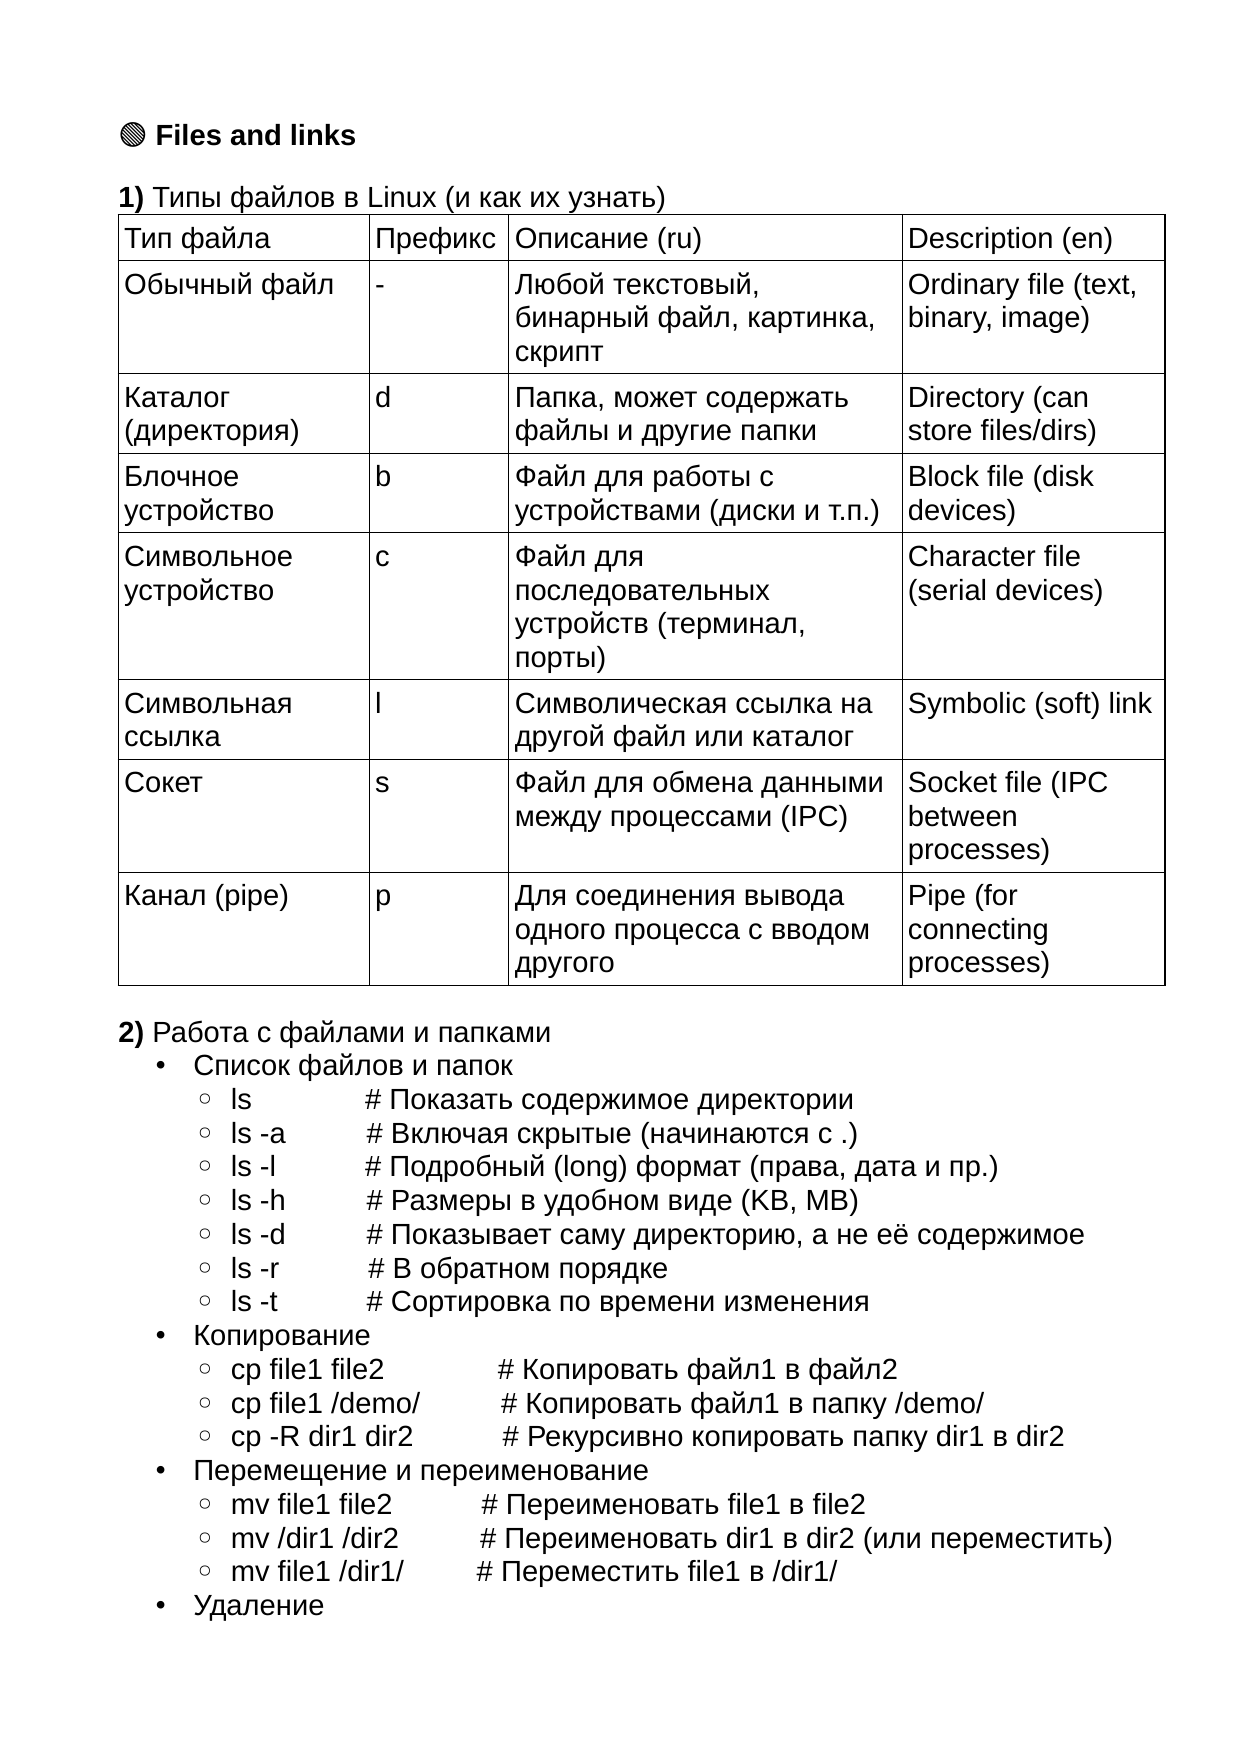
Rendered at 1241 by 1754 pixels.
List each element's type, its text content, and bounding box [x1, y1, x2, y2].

table_cell Канал (pipe) [119, 873, 369, 985]
list ls -h # Размеры в удобном виде (KB, MB) [193, 1183, 1122, 1217]
list Список файлов и папок [156, 1048, 1122, 1082]
table_cell Symbolic (soft) link [903, 680, 1164, 758]
list cp -R dir1 dir2 # Рекурсивно копировать папку dir1 в dir2 [193, 1419, 1122, 1453]
table_cell Сокет [119, 760, 369, 872]
list ls -t # Сортировка по времени изменения [193, 1284, 1122, 1318]
list Удаление [156, 1588, 1122, 1622]
table_cell Pipe (for connecting processes) [903, 873, 1164, 985]
text 🟢 Files and links [118, 118, 1122, 152]
list ls -l # Подробный (long) формат (права, дата и пр.) [193, 1149, 1122, 1183]
table_cell Папка, может содержать файлы и другие папки [509, 374, 902, 453]
list ls # Показать содержимое директории [193, 1082, 1122, 1116]
table_header Описание (ru) [509, 215, 902, 260]
table_cell p [370, 873, 508, 985]
list ls -d # Показывает саму директорию, а не её содержимое [193, 1217, 1122, 1251]
list mv /dir1 /dir2 # Переименовать dir1 в dir2 (или переместить) [193, 1521, 1122, 1554]
text 2) Работа с файлами и папками [118, 1014, 1122, 1048]
table_cell Block file (disk devices) [903, 454, 1164, 532]
table_cell Socket file (IPC between processes) [903, 760, 1164, 872]
table_cell Directory (can store files/dirs) [903, 374, 1164, 453]
table_cell c [370, 533, 508, 679]
table_cell Ordinary file (text, binary, image) [903, 261, 1164, 373]
table_cell Обычный файл [119, 261, 369, 373]
list Перемещение и переименование [156, 1453, 1122, 1487]
table_cell Символьная ссылка [119, 680, 369, 758]
list mv file1 file2 # Переименовать file1 в file2 [193, 1487, 1122, 1521]
table_cell Любой текстовый, бинарный файл, картинка, скрипт [509, 261, 902, 373]
table_cell Блочное устройство [119, 454, 369, 532]
table_cell Файл для последовательных устройств (терминал, порты) [509, 533, 902, 679]
table_cell b [370, 454, 508, 532]
list cp file1 file2 # Копировать файл1 в файл2 [193, 1352, 1122, 1386]
table_header Префикс [370, 215, 508, 260]
table_header Description (en) [903, 215, 1164, 260]
table_cell - [370, 261, 508, 373]
table_cell s [370, 760, 508, 872]
list cp file1 /demo/ # Копировать файл1 в папку /demo/ [193, 1386, 1122, 1419]
table_header Тип файла [119, 215, 369, 260]
table_cell d [370, 374, 508, 453]
list ls -a # Включая скрытые (начинаются с .) [193, 1116, 1122, 1149]
list ls -r # В обратном порядке [193, 1251, 1122, 1284]
list Копирование [156, 1318, 1122, 1352]
table_cell Файл для работы с устройствами (диски и т.п.) [509, 454, 902, 532]
table_cell l [370, 680, 508, 758]
table_cell Каталог (директория) [119, 374, 369, 453]
text 1) Типы файлов в Linux (и как их узнать) [118, 180, 1122, 214]
table_cell Символическая ссылка на другой файл или каталог [509, 680, 902, 758]
list mv file1 /dir1/ # Переместить file1 в /dir1/ [193, 1554, 1122, 1588]
table_cell Для соединения вывода одного процесса с вводом другого [509, 873, 902, 985]
table_cell Символьное устройство [119, 533, 369, 679]
table_cell Character file (serial devices) [903, 533, 1164, 679]
table_cell Файл для обмена данными между процессами (IPC) [509, 760, 902, 872]
